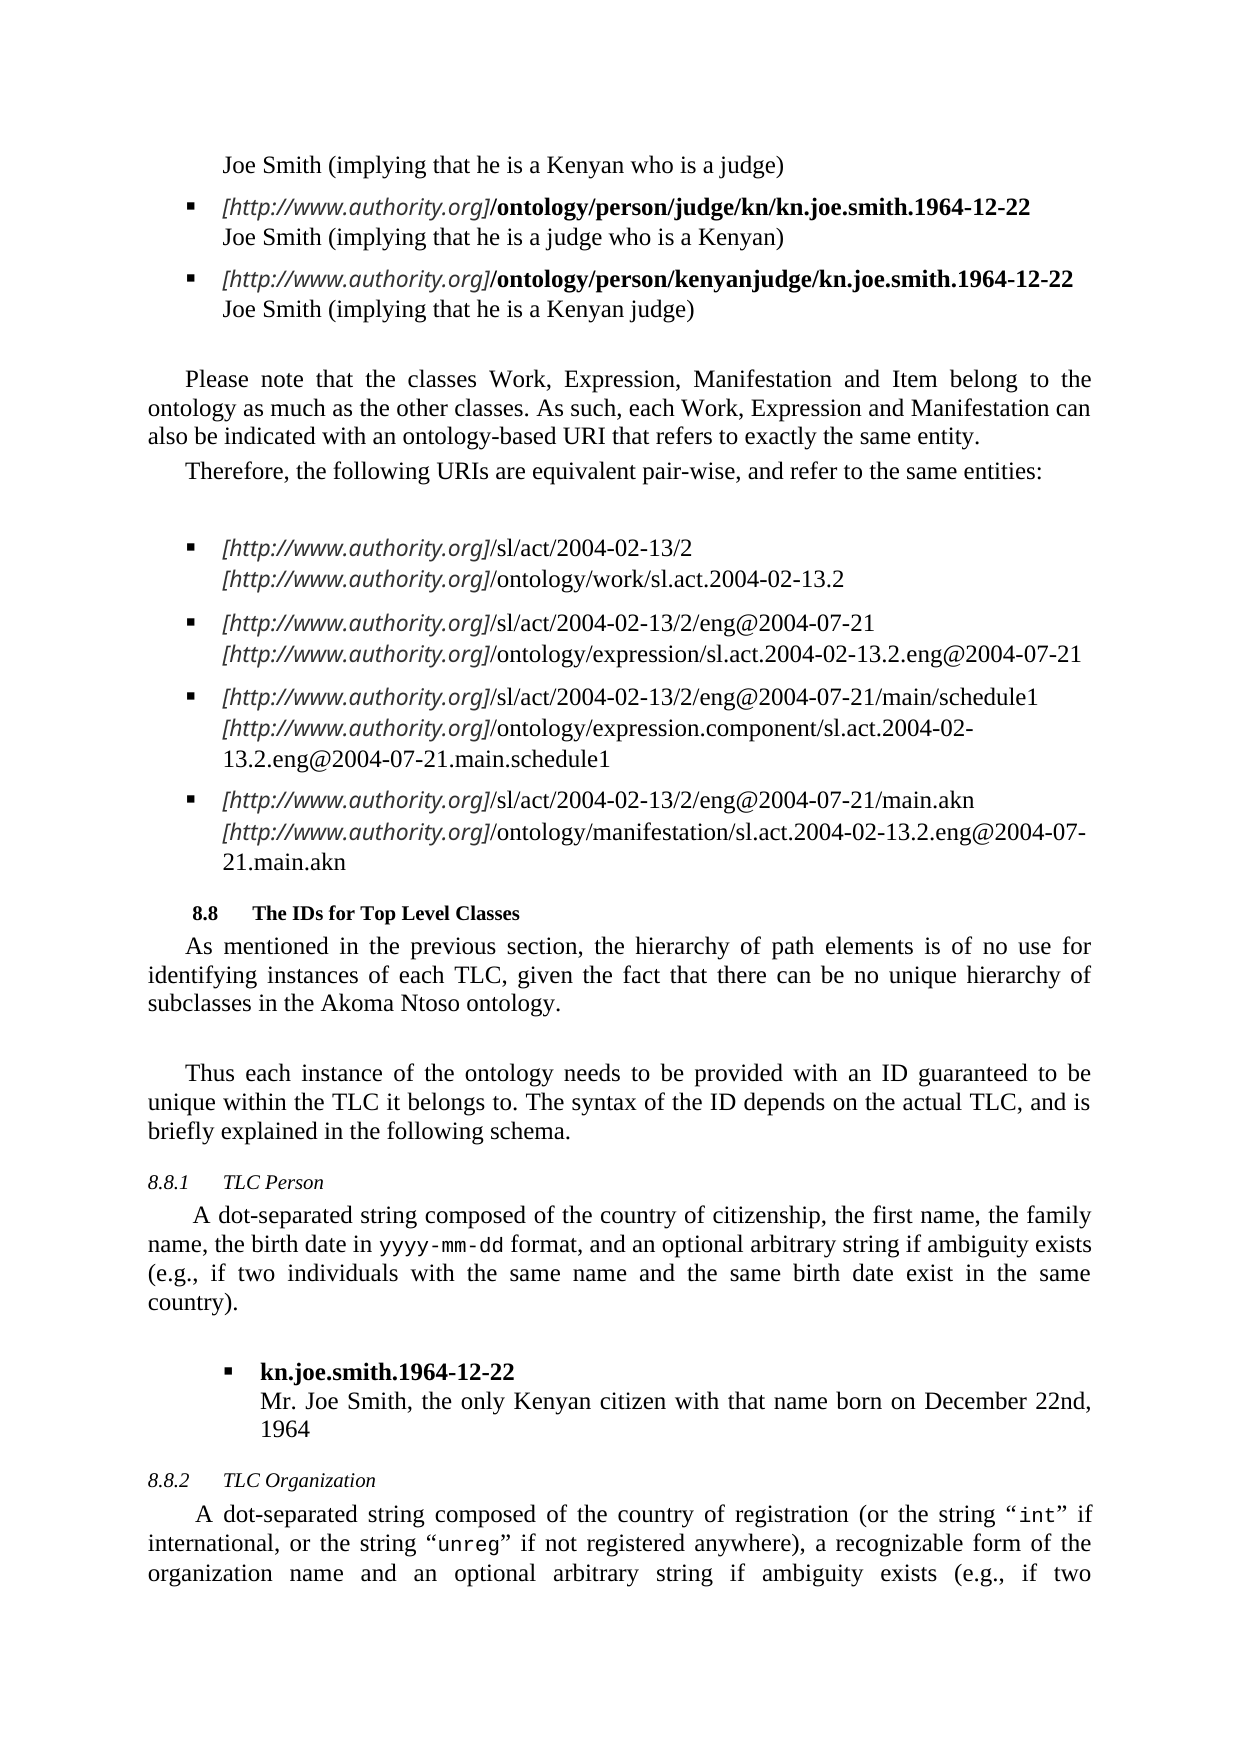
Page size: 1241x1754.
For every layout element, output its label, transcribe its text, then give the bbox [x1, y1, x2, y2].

list [http://www.authority.org]/sl/act/2004-02-13/2/eng@2004-07-21/main.akn [http://www.authority.org]/ontology/manifestation/sl.act.2004-02-13.2.eng@2004-07-21.main.akn [185, 784, 1092, 876]
text A dot-separated string composed of the country of registration (or the string “int” if international, or the string “unreg” if not registered anywhere), a recognizable form of the organization name and an optional arbitrary string if ambiguity exists (e.g., if two [148, 1499, 1092, 1587]
subtitle The IDs for Top Level Classes [192, 901, 1092, 925]
text Please note that the classes Work, Expression, Manifestation and Item belong to the ontology as much as the other classes. As such, each Work, Expression and Manifestation can also be indicated with an ontology-based URI that refers to exactly the same entity. [148, 364, 1092, 450]
text Thus each instance of the ontology needs to be provided with an ID guaranteed to be unique within the TLC it belongs to. The syntax of the ID depends on the actual TLC, and is briefly explained in the following schema. [148, 1058, 1092, 1145]
subtitle TLC Organization [148, 1468, 1092, 1492]
list [http://www.authority.org]/ontology/person/kenyanjudge/kn.joe.smith.1964-12-22 Joe Smith (implying that he is a Kenyan judge) [185, 263, 1092, 323]
text Therefore, the following URIs are equivalent pair-wise, and refer to the same entities: [148, 456, 1092, 485]
list [http://www.authority.org]/sl/act/2004-02-13/2 [http://www.authority.org]/ontology/work/sl.act.2004-02-13.2 [185, 532, 1092, 595]
text As mentioned in the previous section, the hierarchy of path elements is of no use for identifying instances of each TLC, given the fact that there can be no unique hierarchy of subclasses in the Akoma Ntoso ontology. [148, 931, 1092, 1017]
list [http://www.authority.org]/sl/act/2004-02-13/2/eng@2004-07-21/main/schedule1 [http://www.authority.org]/ontology/expression.component/sl.act.2004-02-13.2.eng@2004-07-21.main.schedule1 [185, 681, 1092, 772]
text A dot-separated string composed of the country of citizenship, the first name, the family name, the birth date in yyyy-mm-dd format, and an optional arbitrary string if ambiguity exists (e.g., if two individuals with the same name and the same birth date exist in the same country). [148, 1200, 1092, 1316]
list [http://www.authority.org]/ontology/person/judge/kn/kn.joe.smith.1964-12-22 Joe Smith (implying that he is a judge who is a Kenyan) [185, 191, 1092, 251]
subtitle TLC Person [148, 1170, 1092, 1194]
list Joe Smith (implying that he is a Kenyan who is a judge) [185, 150, 1092, 179]
list kn.joe.smith.1964-12-22 Mr. Joe Smith, the only Kenyan citizen with that name born on December 22nd, 1964 [222, 1357, 1092, 1443]
list [http://www.authority.org]/sl/act/2004-02-13/2/eng@2004-07-21 [http://www.authority.org]/ontology/expression/sl.act.2004-02-13.2.eng@2004-07-21 [185, 607, 1092, 669]
